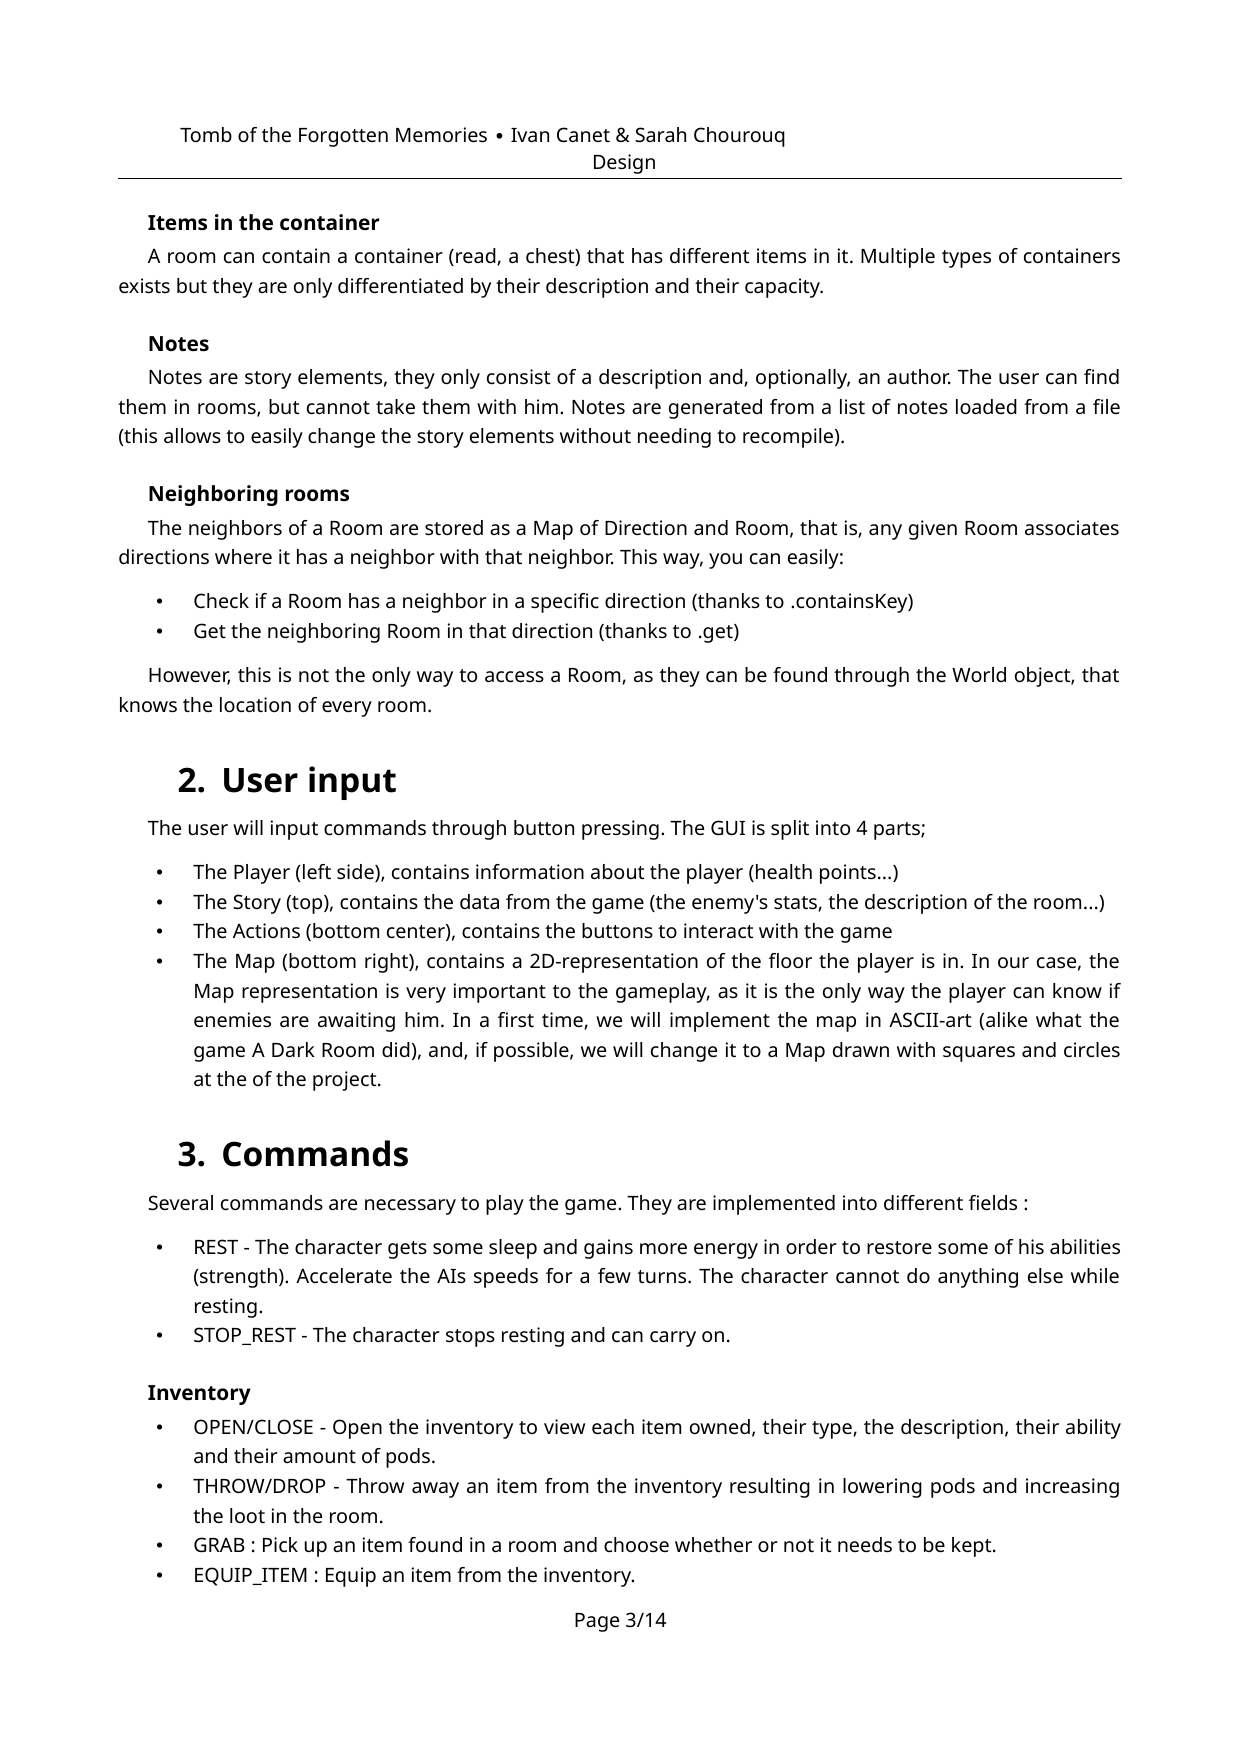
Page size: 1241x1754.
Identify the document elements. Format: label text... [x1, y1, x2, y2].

list The Actions (bottom center), contains the buttons to interact with the game [156, 918, 1122, 945]
list The Story (top), contains the data from the game (the enemy's stats, the description of the room...) [156, 888, 1122, 915]
list Get the neighboring Room in that direction (thanks to .get) [156, 617, 1122, 644]
list STOP_REST - The character stops resting and can carry on. [156, 1322, 1122, 1349]
list EQUIP_ITEM : Equip an item from the inventory. [156, 1561, 1122, 1588]
subtitle Notes [148, 329, 1122, 357]
list GRAB : Pick up an item found in a room and choose whether or not it needs to be kept. [156, 1531, 1122, 1558]
subtitle Commands [177, 1131, 1122, 1176]
text However, this is not the only way to access a Room, as they can be found through the World object, that knows the location of every room. [118, 662, 1122, 718]
list Check if a Room has a neighbor in a specific direction (thanks to .containsKey) [156, 588, 1122, 615]
text The user will input commands through button pressing. The GUI is split into 4 parts; [118, 814, 1122, 841]
subtitle User input [177, 756, 1122, 802]
text Notes are story elements, they only consist of a description and, optionally, an author. The user can find them in rooms, but cannot take them with him. Notes are generated from a list of notes loaded from a file (this allows to easily change the story elements without needing to recompile). [118, 363, 1122, 450]
list THROW/DROP - Throw away an item from the inventory resulting in lowering pods and increasing the loot in the room. [156, 1472, 1122, 1529]
text A room can contain a container (read, a chest) that has different items in it. Multiple types of containers exists but they are only differentiated by their description and their capacity. [118, 243, 1122, 299]
list REST - The character gets some sleep and gains more energy in order to restore some of his abilities (strength). Accelerate the AIs speeds for a few turns. The character cannot do anything else while resting. [156, 1233, 1122, 1319]
text Several commands are necessary to play the game. They are implemented into different fields : [118, 1189, 1122, 1216]
subtitle Inventory [148, 1378, 1122, 1407]
subtitle Items in the container [148, 208, 1122, 236]
list The Map (bottom right), contains a 2D-representation of the floor the player is in. In our case, the Map representation is very important to the gameplay, as it is the only way the player can know if enemies are awaiting him. In a first time, we will implement the map in ASCII-art (alike what the game A Dark Room did), and, if possible, we will change it to a Map drawn with squares and circles at the of the project. [156, 947, 1122, 1093]
list The Player (left side), contains information about the player (health points...) [156, 858, 1122, 886]
subtitle Neighboring rooms [148, 479, 1122, 508]
text The neighbors of a Room are stored as a Map of Direction and Room, that is, any given Room associates directions where it has a neighbor with that neighbor. This way, you can easily: [118, 514, 1122, 571]
list OPEN/CLOSE - Open the inventory to view each item owned, their type, the description, their ability and their amount of pods. [156, 1413, 1122, 1470]
